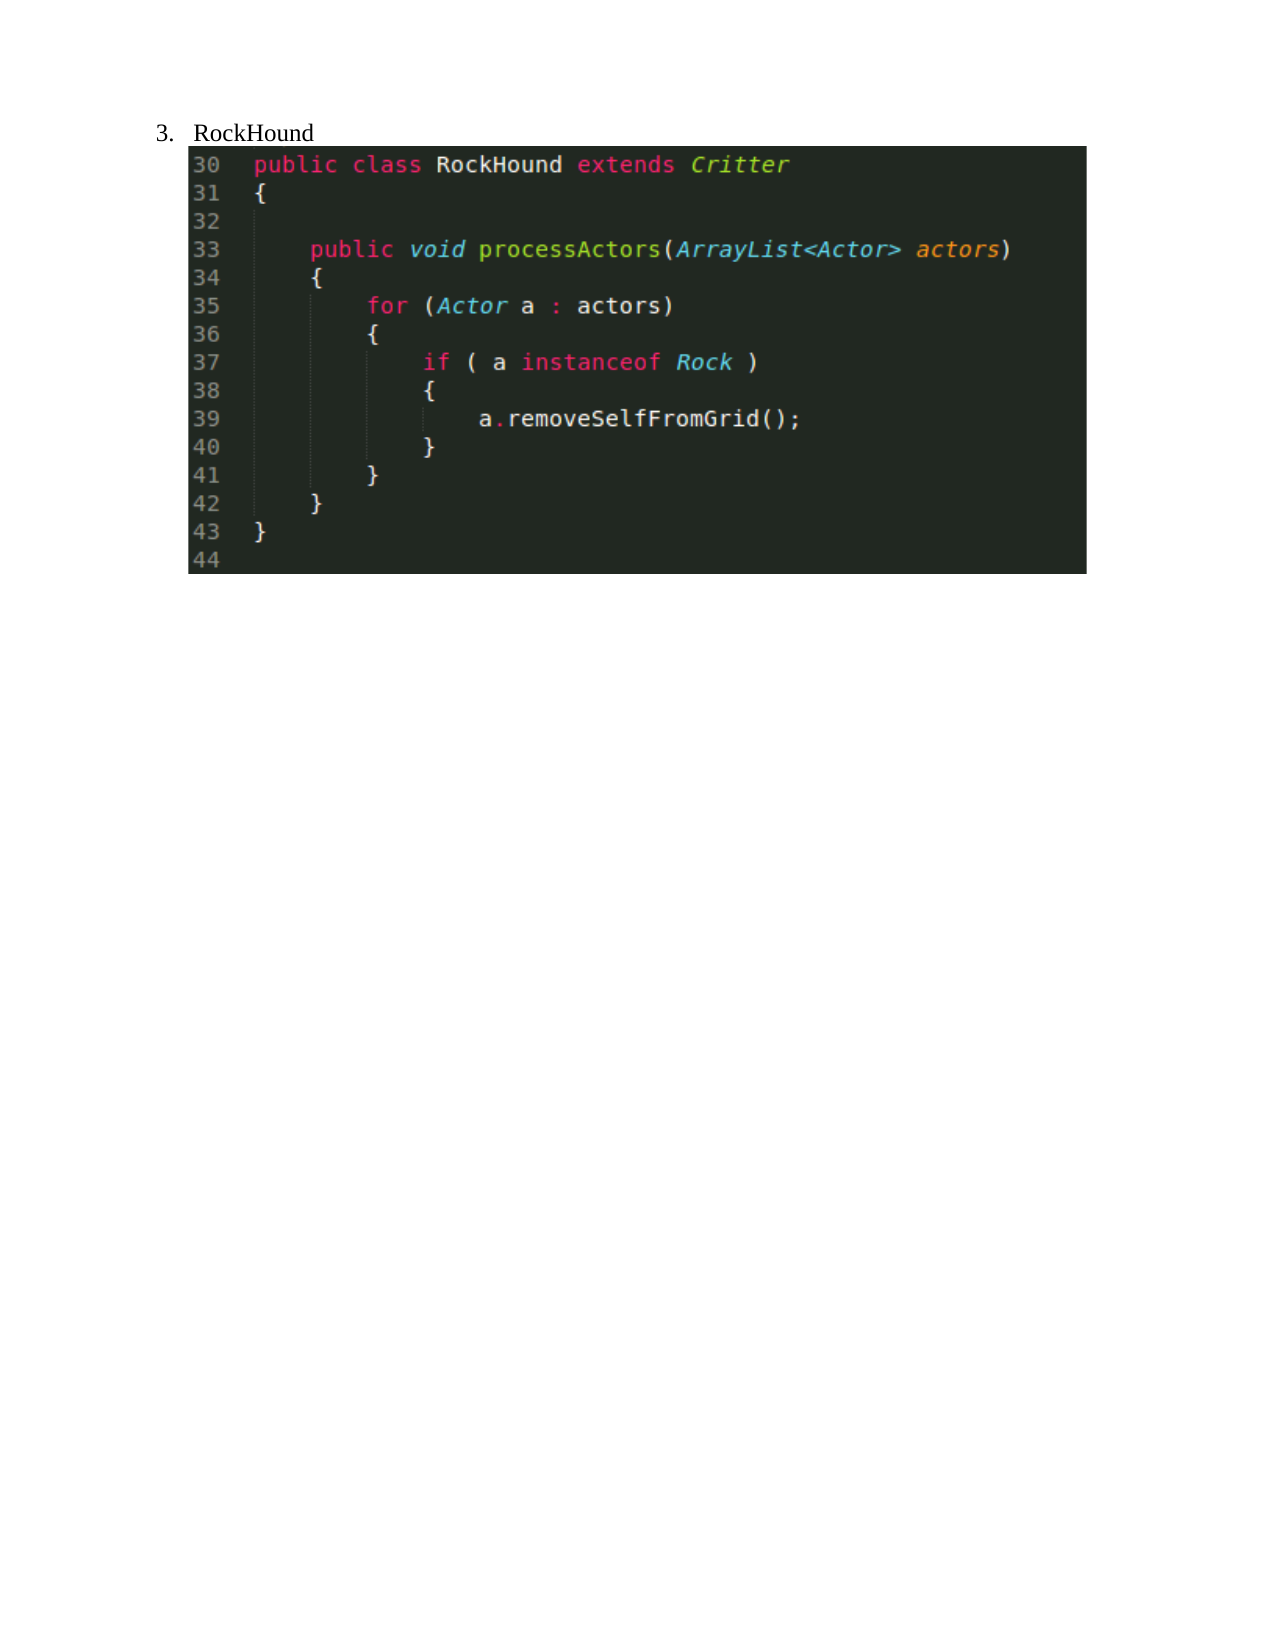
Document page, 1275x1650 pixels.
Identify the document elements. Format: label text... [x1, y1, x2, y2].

picture [188, 146, 1087, 574]
list RockHound [156, 118, 1157, 147]
